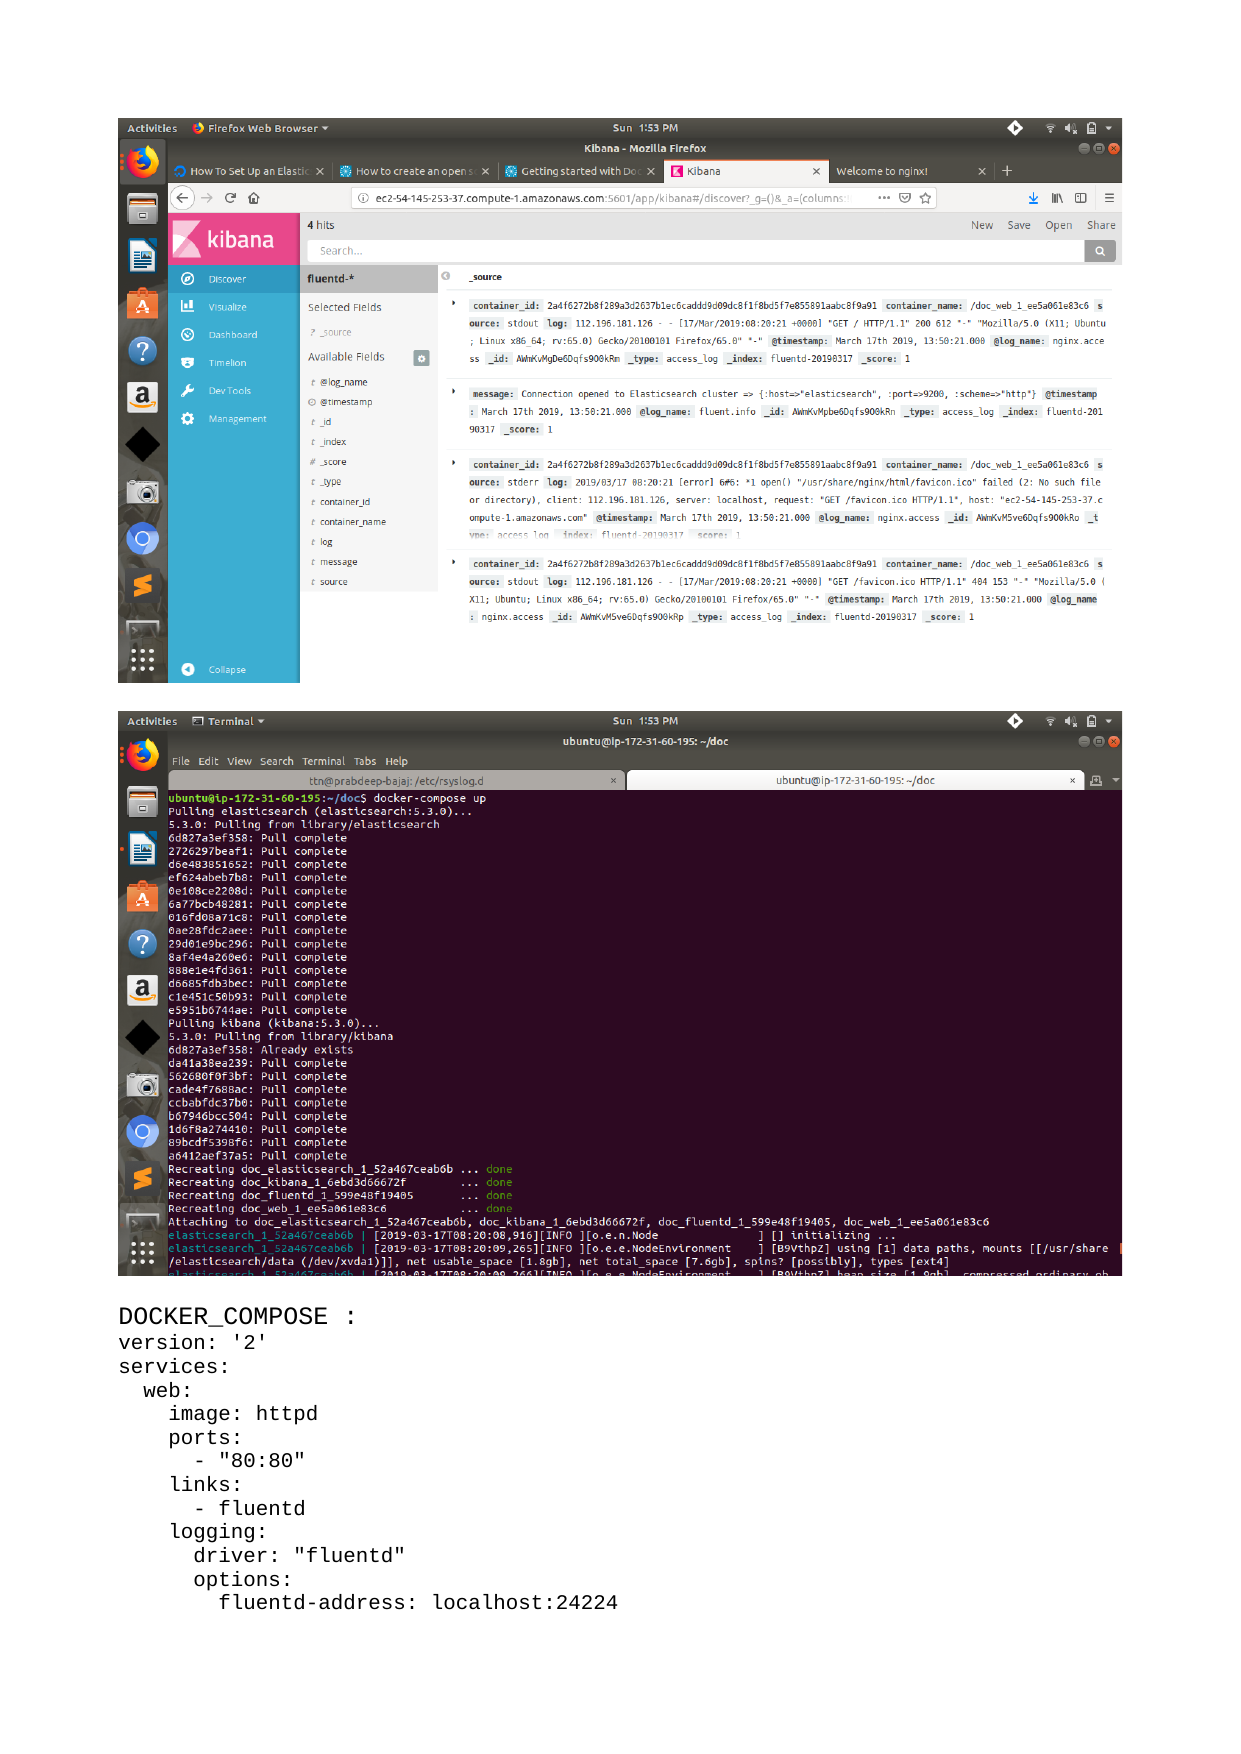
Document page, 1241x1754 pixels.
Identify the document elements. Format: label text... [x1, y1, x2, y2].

text web: [118, 1379, 1122, 1403]
picture [118, 118, 1123, 683]
text image: httpd [118, 1403, 1122, 1427]
text logging: [118, 1521, 1122, 1545]
text fluentd-address: localhost:24224 [118, 1592, 1122, 1616]
text links: [118, 1474, 1122, 1498]
text - "80:80" [118, 1451, 1122, 1474]
text - fluentd [118, 1498, 1122, 1521]
text driver: "fluentd" [118, 1545, 1122, 1569]
picture [118, 711, 1123, 1276]
text services: [118, 1356, 1122, 1379]
text ports: [118, 1427, 1122, 1451]
text version: '2' [118, 1332, 1122, 1356]
text DOCKER_COMPOSE : [118, 1304, 1122, 1332]
text options: [118, 1569, 1122, 1592]
